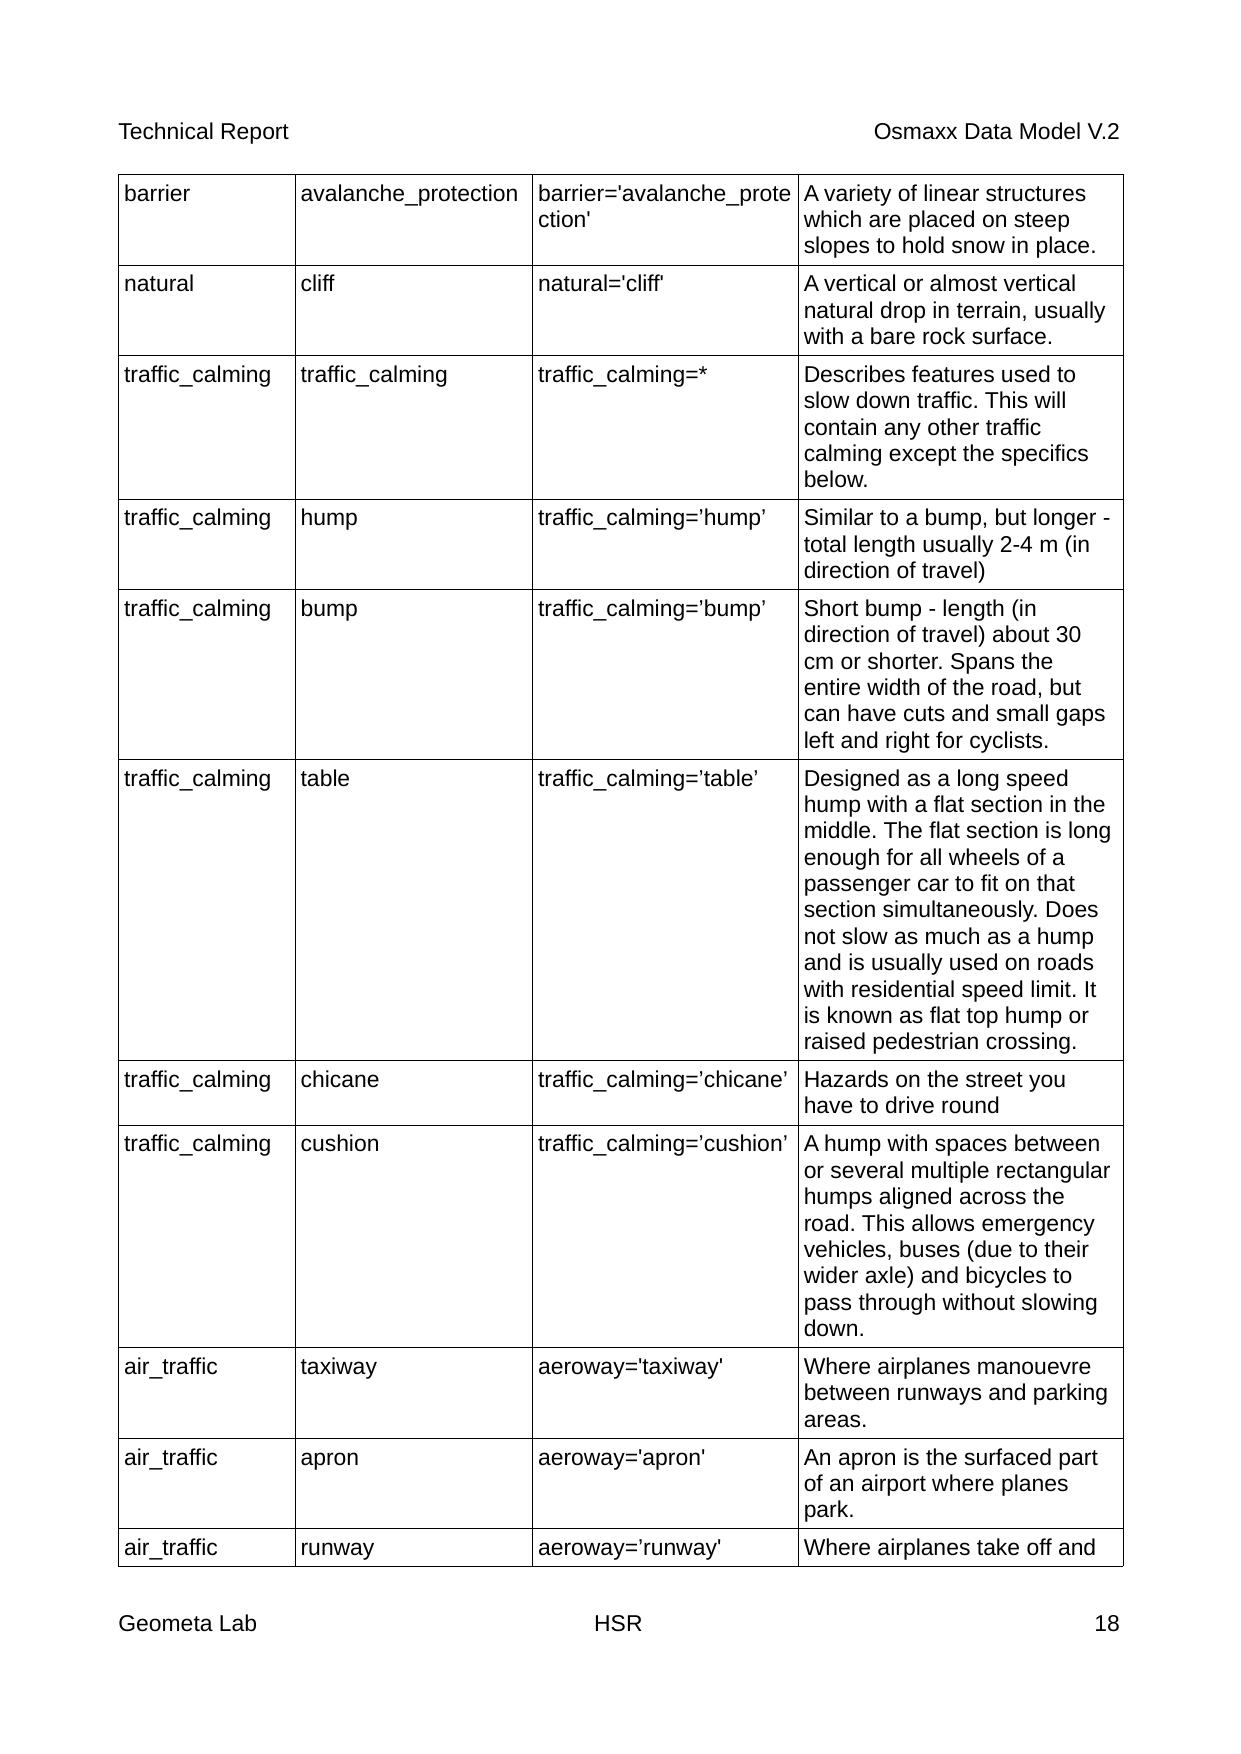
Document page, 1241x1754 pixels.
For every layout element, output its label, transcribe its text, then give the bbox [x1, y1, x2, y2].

table_cell air_traffic [119, 1529, 295, 1566]
table_cell natural='cliff' [533, 266, 798, 355]
table_cell traffic_calming=’hump’ [533, 500, 798, 589]
table_cell natural [119, 266, 295, 355]
table_cell avalanche_protection [296, 175, 532, 264]
table_cell barrier [119, 175, 295, 264]
table_cell traffic_calming [119, 1061, 295, 1124]
table_cell A variety of linear structures which are placed on steep slopes to hold snow in place. [799, 175, 1123, 264]
table_cell aeroway=’runway' [533, 1529, 798, 1566]
table_cell apron [296, 1439, 532, 1528]
table_cell traffic_calming [119, 760, 295, 1060]
table_cell traffic_calming [119, 590, 295, 759]
table_cell table [296, 760, 532, 1060]
table_cell hump [296, 500, 532, 589]
table_cell air_traffic [119, 1439, 295, 1528]
table_cell Where airplanes take off and [799, 1529, 1123, 1566]
table_cell aeroway='apron' [533, 1439, 798, 1528]
table_cell traffic_calming=* [533, 356, 798, 498]
table_cell bump [296, 590, 532, 759]
table_cell An apron is the surfaced part of an airport where planes park. [799, 1439, 1123, 1528]
table_cell traffic_calming [119, 356, 295, 498]
table_cell traffic_calming=’cushion’ [533, 1126, 798, 1347]
table_cell cushion [296, 1126, 532, 1347]
table_cell Hazards on the street you have to drive round [799, 1061, 1123, 1124]
table_cell Short bump - length (in direction of travel) about 30 cm or shorter. Spans the entire width of the road, but can have cuts and small gaps left and right for cyclists. [799, 590, 1123, 759]
table_cell runway [296, 1529, 532, 1566]
table_cell aeroway='taxiway' [533, 1348, 798, 1438]
table_cell traffic_calming=’table’ [533, 760, 798, 1060]
table_cell cliff [296, 266, 532, 355]
table_cell Where airplanes manouevre between runways and parking areas. [799, 1348, 1123, 1438]
table_cell traffic_calming [119, 1126, 295, 1347]
table_cell A vertical or almost vertical natural drop in terrain, usually with a bare rock surface. [799, 266, 1123, 355]
table_cell traffic_calming=’bump’ [533, 590, 798, 759]
table_cell air_traffic [119, 1348, 295, 1438]
table_cell barrier='avalanche_protection' [533, 175, 798, 264]
table_cell taxiway [296, 1348, 532, 1438]
table_cell traffic_calming [119, 500, 295, 589]
table_cell Designed as a long speed hump with a flat section in the middle. The flat section is long enough for all wheels of a passenger car to fit on that section simultaneously. Does not slow as much as a hump and is usually used on roads with residential speed limit. It is known as flat top hump or raised pedestrian crossing. [799, 760, 1123, 1060]
table_cell chicane [296, 1061, 532, 1124]
table_cell traffic_calming=’chicane’ [533, 1061, 798, 1124]
table_cell Describes features used to slow down traffic. This will contain any other traffic calming except the specifics below. [799, 356, 1123, 498]
table_cell traffic_calming [296, 356, 532, 498]
table_cell A hump with spaces between or several multiple rectangular humps aligned across the road. This allows emergency vehicles, buses (due to their wider axle) and bicycles to pass through without slowing down. [799, 1126, 1123, 1347]
table_cell Similar to a bump, but longer - total length usually 2-4 m (in direction of travel) [799, 500, 1123, 589]
